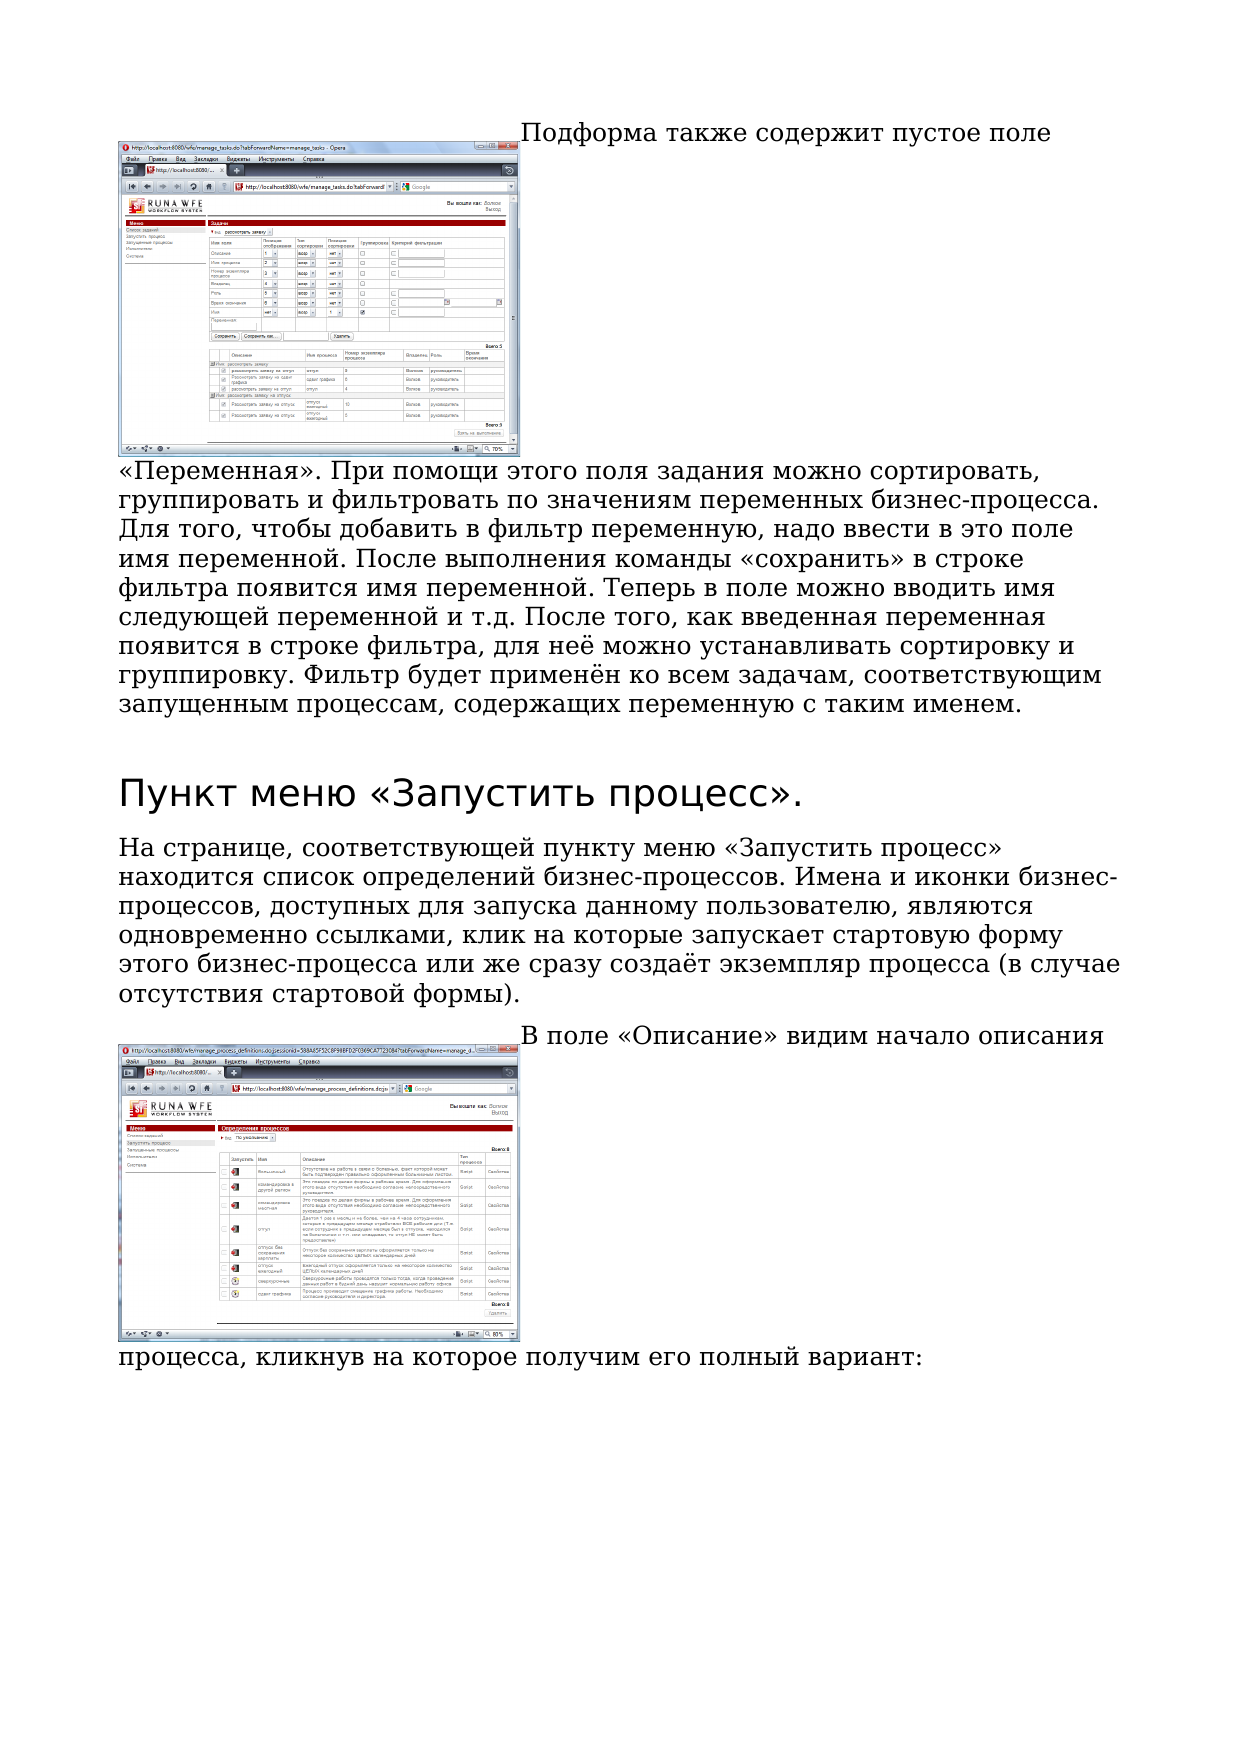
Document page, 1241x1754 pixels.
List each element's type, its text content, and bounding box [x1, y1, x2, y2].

text В поле «Описание» видим начало описания процесса, кликнув на которое получим его полный вариант: [118, 1022, 1122, 1371]
subtitle Пункт меню «Запустить процесс». [118, 771, 1122, 815]
picture [118, 1044, 521, 1342]
text Подформа также содержит пустое поле «Переменная». При помощи этого поля задания можно сортировать, группировать и фильтровать по значениям переменных бизнес-процесса. Для того, чтобы добавить в фильтр переменную, надо ввести в это поле имя переменной. После выполнения команды «сохранить» в строке фильтра появится имя переменной. Теперь в поле можно вводить имя следующей переменной и т.д. После того, как введенная переменная появится в строке фильтра, для неё можно устанавливать сортировку и группировку. Фильтр будет применён ко всем задачам, соответствующим запущенным процессам, содержащих переменную с таким именем. [118, 118, 1122, 719]
picture [118, 141, 521, 457]
text На странице, соответствующей пункту меню «Запустить процесс» находится список определений бизнес-процессов. Имена и иконки бизнес-процессов, доступных для запуска данному пользователю, являются одновременно ссылками, клик на которые запускает стартовую форму этого бизнес-процесса или же сразу создаёт экземпляр процесса (в случае отсутствия стартовой формы). [118, 833, 1122, 1008]
